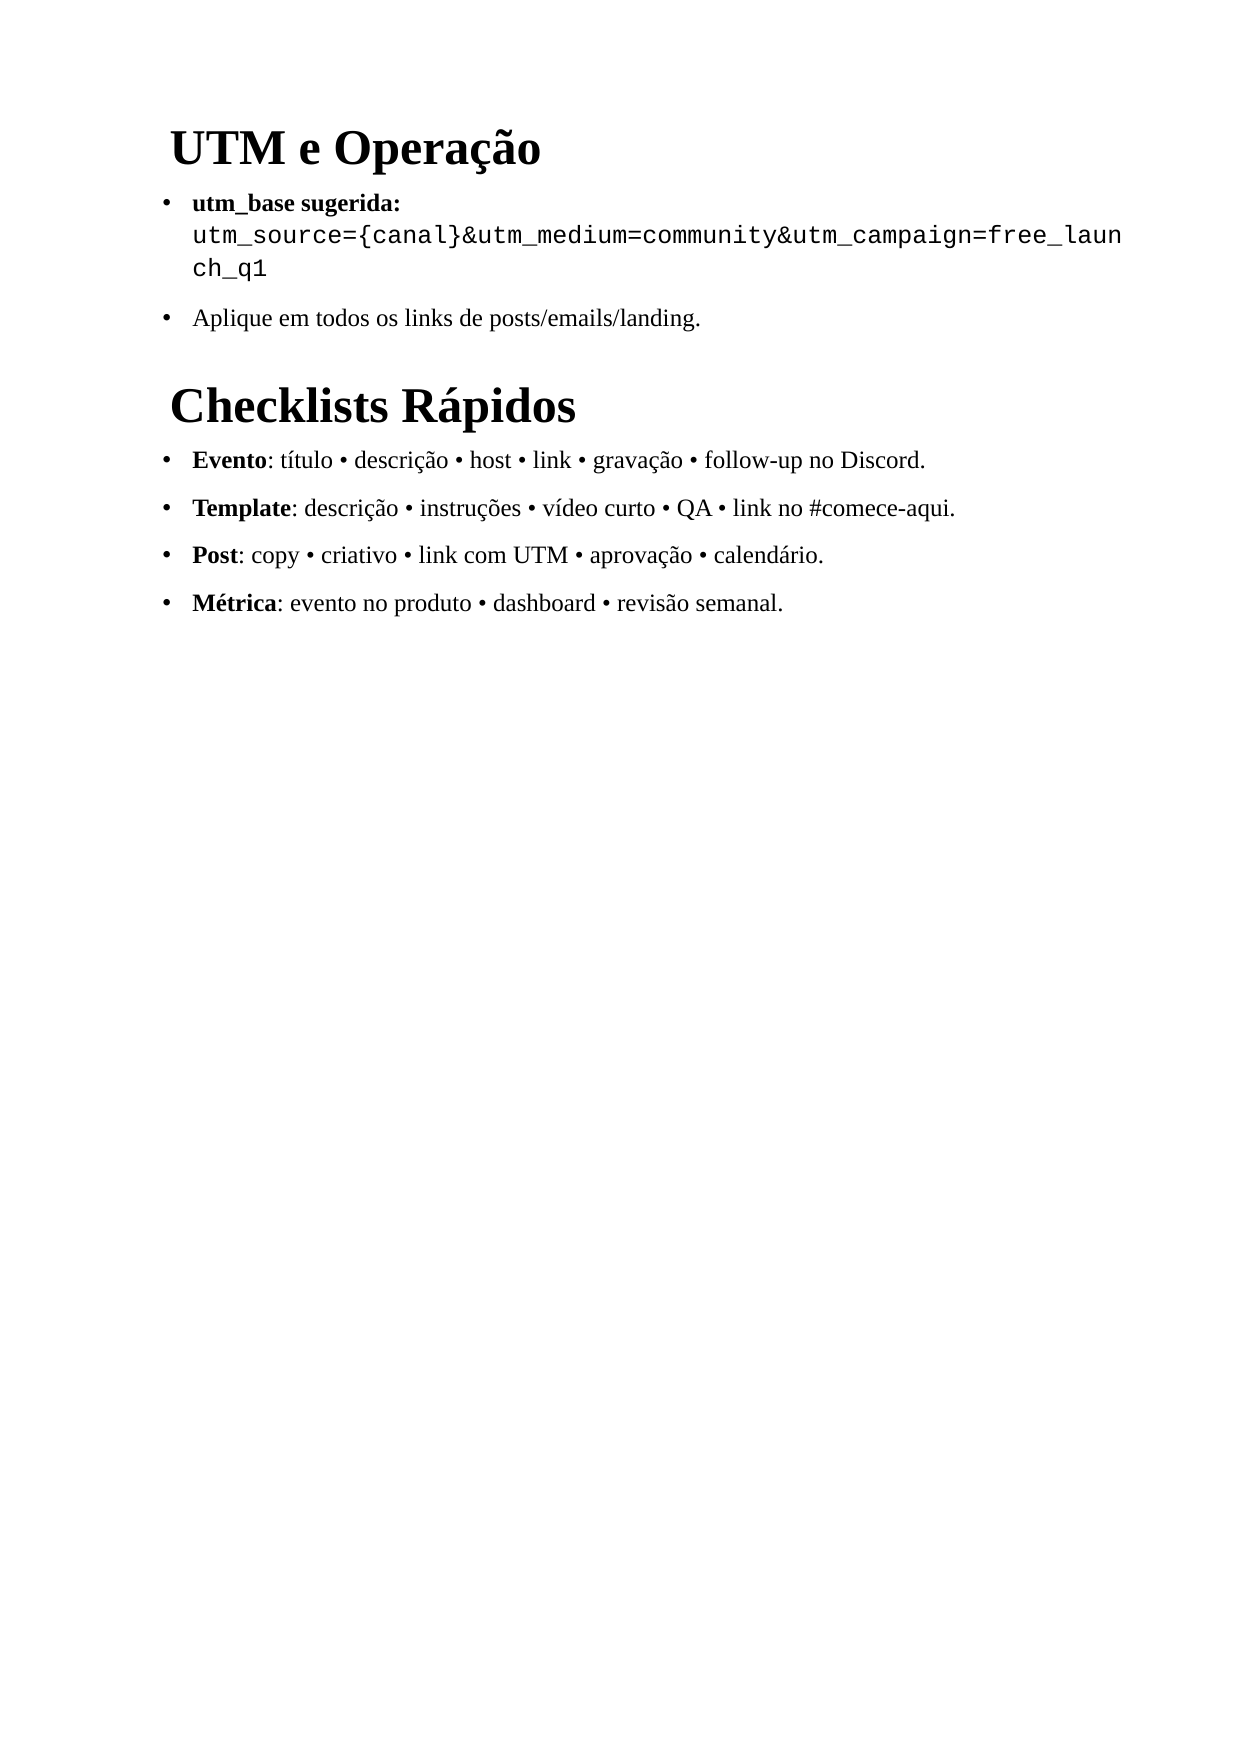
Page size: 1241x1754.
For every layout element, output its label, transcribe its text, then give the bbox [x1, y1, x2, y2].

list Aplique em todos os links de posts/emails/landing. [162, 303, 1122, 331]
list Template: descrição • instruções • vídeo curto • QA • link no #comece-aqui. [162, 493, 1122, 522]
subtitle 🔧 UTM e Operação [118, 118, 1122, 176]
list Evento: título • descrição • host • link • gravação • follow-up no Discord. [162, 445, 1122, 474]
subtitle ✅ Checklists Rápidos [118, 375, 1122, 433]
list Métrica: evento no produto • dashboard • revisão semanal. [162, 588, 1122, 617]
list utm_base sugerida: utm_source={canal}&utm_medium=community&utm_campaign=free_launch_q1 [162, 188, 1122, 284]
list Post: copy • criativo • link com UTM • aprovação • calendário. [162, 541, 1122, 569]
